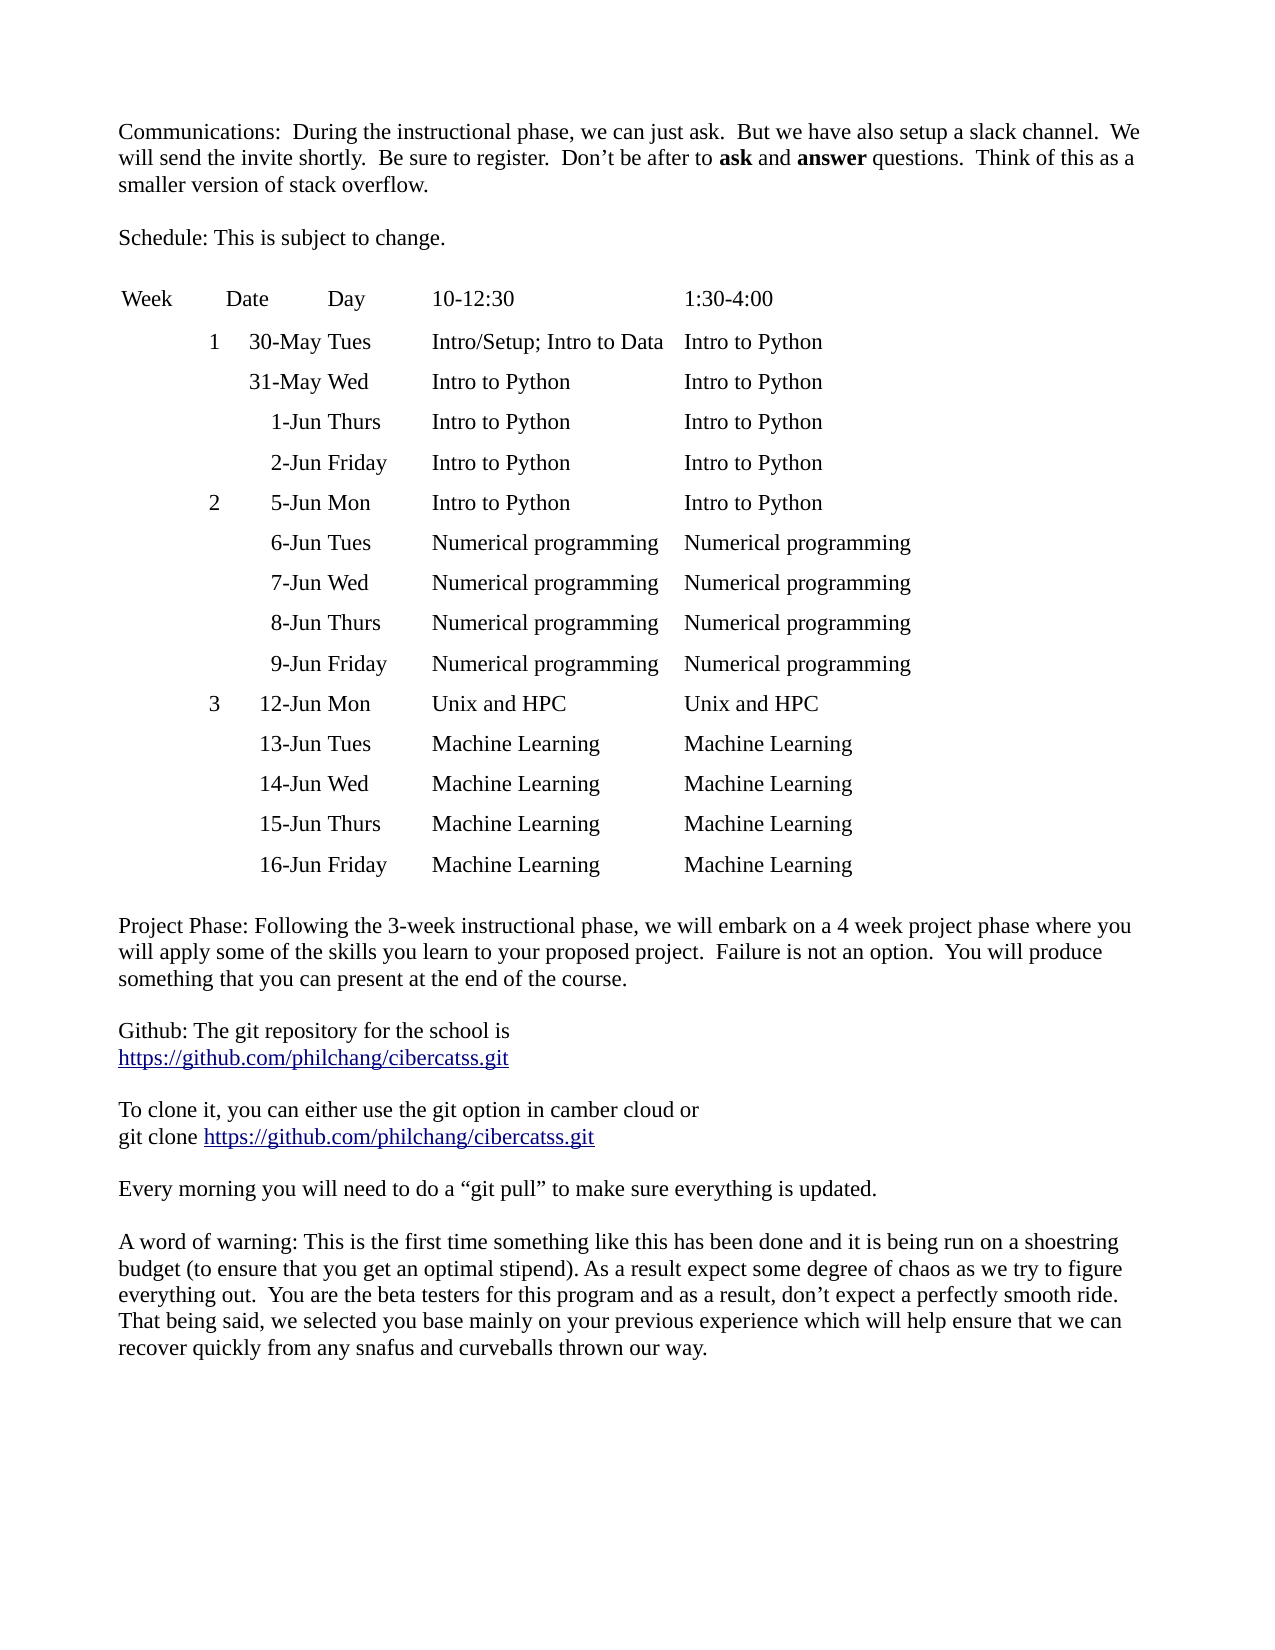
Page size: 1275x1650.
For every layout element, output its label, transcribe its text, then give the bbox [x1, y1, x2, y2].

table_cell Intro to Python [429, 361, 681, 402]
table_cell Machine Learning [429, 764, 681, 804]
table_cell 5-Jun [223, 482, 324, 522]
table_cell 16-Jun [223, 844, 324, 886]
text git clone https://github.com/philchang/cibercatss.git [118, 1123, 1157, 1149]
table_cell Thurs [324, 402, 429, 442]
table_cell [118, 643, 223, 683]
table_cell 9-Jun [223, 643, 324, 683]
table_cell Tues [324, 723, 429, 763]
table_cell 2 [118, 482, 223, 522]
text To clone it, you can either use the git option in camber cloud or [118, 1096, 1157, 1123]
table_cell Intro to Python [681, 402, 929, 442]
table_cell 15-Jun [223, 804, 324, 844]
table_cell [118, 563, 223, 603]
table_cell [118, 442, 223, 482]
table_cell [118, 723, 223, 763]
table_cell [118, 844, 223, 886]
table_cell [118, 603, 223, 643]
table_cell Intro to Python [681, 361, 929, 402]
table_cell 7-Jun [223, 563, 324, 603]
table_cell Unix and HPC [681, 683, 929, 723]
table_cell Machine Learning [681, 804, 929, 844]
table_cell [118, 764, 223, 804]
table_cell 8-Jun [223, 603, 324, 643]
table_cell Machine Learning [429, 844, 681, 886]
table_cell Tues [324, 321, 429, 361]
table_cell Unix and HPC [429, 683, 681, 723]
table_cell Numerical programming [429, 643, 681, 683]
table_cell Intro to Python [681, 442, 929, 482]
text Schedule: This is subject to change. [118, 223, 1157, 250]
table_cell Intro/Setup; Intro to Data [429, 321, 681, 361]
table_header 1:30-4:00 [681, 276, 929, 321]
table_cell Intro to Python [429, 482, 681, 522]
table_header Week [118, 276, 223, 321]
table_cell Numerical programming [429, 603, 681, 643]
table_cell Machine Learning [429, 723, 681, 763]
table_cell 14-Jun [223, 764, 324, 804]
table_cell Friday [324, 442, 429, 482]
table_cell Tues [324, 522, 429, 562]
table_cell 2-Jun [223, 442, 324, 482]
table_cell Machine Learning [681, 723, 929, 763]
table_cell Numerical programming [681, 563, 929, 603]
table_header Day [324, 276, 429, 321]
table_cell [118, 402, 223, 442]
table_cell 12-Jun [223, 683, 324, 723]
table_cell Intro to Python [429, 402, 681, 442]
table_cell Numerical programming [681, 522, 929, 562]
text https://github.com/philchang/cibercatss.git [118, 1044, 1157, 1070]
table_header 10-12:30 [429, 276, 681, 321]
table_cell [118, 361, 223, 402]
table_cell 31-May [223, 361, 324, 402]
table_cell 1-Jun [223, 402, 324, 442]
table_cell Thurs [324, 603, 429, 643]
table_cell Machine Learning [429, 804, 681, 844]
table_cell Friday [324, 643, 429, 683]
table_cell Mon [324, 683, 429, 723]
table_cell Machine Learning [681, 844, 929, 886]
text Project Phase: Following the 3-week instructional phase, we will embark on a 4 week project phase where you will apply some of the skills you learn to your proposed project. Failure is not an option. You will produce something that you can present at the end of the course. [118, 912, 1157, 991]
text Github: The git repository for the school is [118, 1017, 1157, 1044]
table_cell [118, 522, 223, 562]
table_cell Machine Learning [681, 764, 929, 804]
table_cell Intro to Python [681, 321, 929, 361]
table_cell Numerical programming [681, 603, 929, 643]
table_cell 3 [118, 683, 223, 723]
table_cell Wed [324, 764, 429, 804]
table_cell 13-Jun [223, 723, 324, 763]
table_cell Numerical programming [429, 563, 681, 603]
text Every morning you will need to do a “git pull” to make sure everything is updated. [118, 1176, 1157, 1202]
table_cell Intro to Python [429, 442, 681, 482]
text Communications: During the instructional phase, we can just ask. But we have also setup a slack channel. We will send the invite shortly. Be sure to register. Don’t be after to ask and answer questions. Think of this as a smaller version of stack overflow. [118, 118, 1157, 197]
table_cell Numerical programming [429, 522, 681, 562]
table_cell Wed [324, 563, 429, 603]
table_cell [118, 804, 223, 844]
table_cell Wed [324, 361, 429, 402]
table_cell Thurs [324, 804, 429, 844]
table_cell 1 [118, 321, 223, 361]
table_cell Intro to Python [681, 482, 929, 522]
text A word of warning: This is the first time something like this has been done and it is being run on a shoestring budget (to ensure that you get an optimal stipend). As a result expect some degree of chaos as we try to figure everything out. You are the beta testers for this program and as a result, don’t expect a perfectly smooth ride. That being said, we selected you base mainly on your previous experience which will help ensure that we can recover quickly from any snafus and curveballs thrown our way. [118, 1228, 1157, 1360]
table_cell Mon [324, 482, 429, 522]
table_cell Numerical programming [681, 643, 929, 683]
table_cell Friday [324, 844, 429, 886]
table_cell 30-May [223, 321, 324, 361]
table_cell 6-Jun [223, 522, 324, 562]
table_header Date [223, 276, 324, 321]
